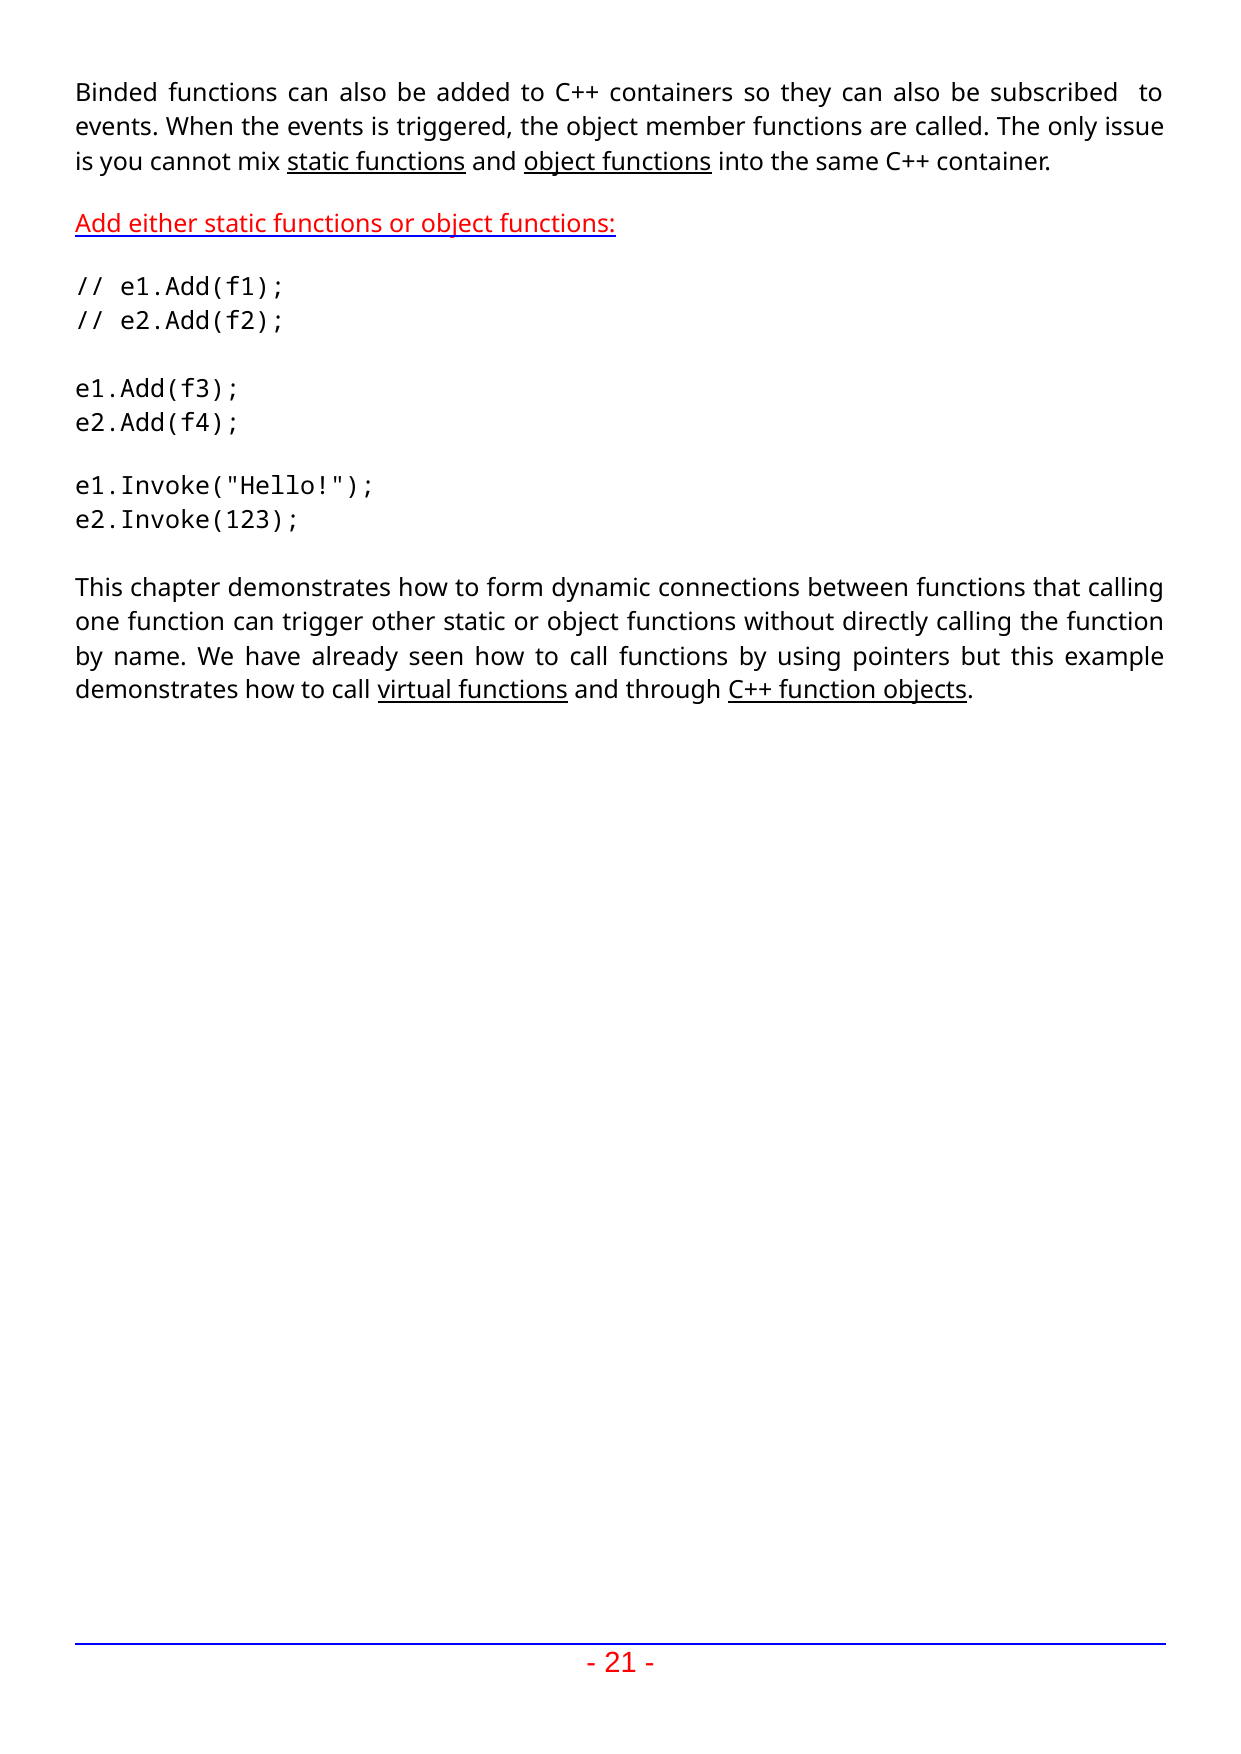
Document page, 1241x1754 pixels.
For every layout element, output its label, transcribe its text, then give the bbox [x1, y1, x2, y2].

text e1.Add(f3); [75, 371, 1166, 405]
text // e1.Add(f1); [75, 269, 1166, 303]
text e2.Invoke(123); [75, 502, 1166, 536]
text e2.Add(f4); [75, 405, 1166, 439]
text e1.Invoke("Hello!"); [75, 468, 1166, 502]
text This chapter demonstrates how to form dynamic connections between functions that calling one function can trigger other static or object functions without directly calling the function by name. We have already seen how to call functions by using pointers but this example demonstrates how to call virtual functions and through C++ function objects. [75, 570, 1166, 706]
text Binded functions can also be added to C++ containers so they can also be subscribed to events. When the events is triggered, the object member functions are called. The only issue is you cannot mix static functions and object functions into the same C++ container. [75, 75, 1166, 177]
text // e2.Add(f2); [75, 303, 1166, 337]
text Add either static functions or object functions: [75, 206, 1166, 240]
